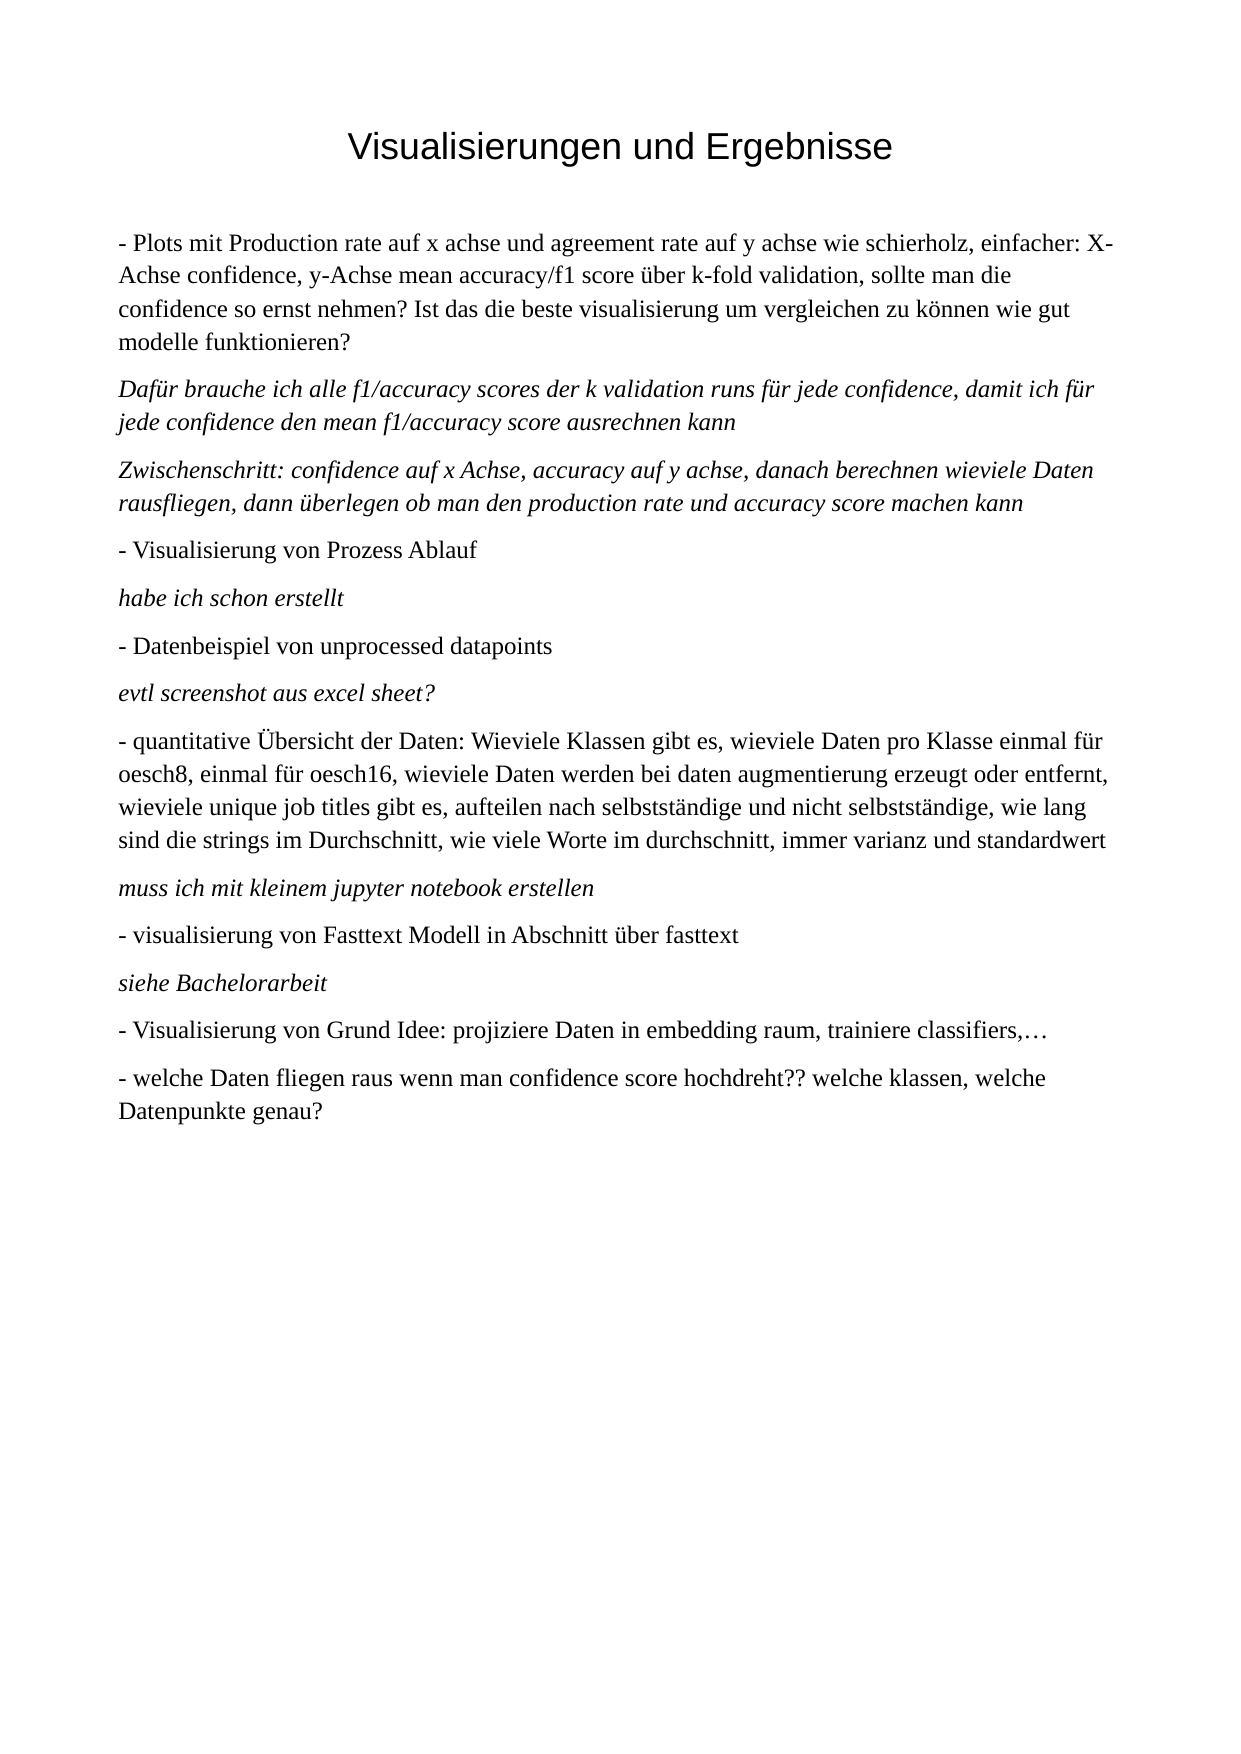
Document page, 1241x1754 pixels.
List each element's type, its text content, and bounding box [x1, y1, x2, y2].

text - quantitative Übersicht der Daten: Wieviele Klassen gibt es, wieviele Daten pro Klasse einmal für oesch8, einmal für oesch16, wieviele Daten werden bei daten augmentierung erzeugt oder entfernt, wieviele unique job titles gibt es, aufteilen nach selbstständige und nicht selbstständige, wie lang sind die strings im Durchschnitt, wie viele Worte im durchschnitt, immer varianz und standardwert [118, 726, 1122, 854]
text habe ich schon erstellt [118, 583, 1122, 612]
text - Datenbeispiel von unprocessed datapoints [118, 631, 1122, 659]
text Dafür brauche ich alle f1/accuracy scores der k validation runs für jede confidence, damit ich für jede confidence den mean f1/accuracy score ausrechnen kann [118, 374, 1122, 436]
text siehe Bachelorarbeit [118, 968, 1122, 997]
subtitle Visualisierungen und Ergebnisse [118, 124, 1122, 167]
text - welche Daten fliegen raus wenn man confidence score hochdreht?? welche klassen, welche Datenpunkte genau? [118, 1063, 1122, 1125]
text Zwischenschritt: confidence auf x Achse, accuracy auf y achse, danach berechnen wieviele Daten rausfliegen, dann überlegen ob man den production rate und accuracy score machen kann [118, 455, 1122, 517]
text evtl screenshot aus excel sheet? [118, 678, 1122, 707]
text - Plots mit Production rate auf x achse und agreement rate auf y achse wie schierholz, einfacher: X-Achse confidence, y-Achse mean accuracy/f1 score über k-fold validation, sollte man die confidence so ernst nehmen? Ist das die beste visualisierung um vergleichen zu können wie gut modelle funktionieren? [118, 228, 1122, 355]
text - visualisierung von Fasttext Modell in Abschnitt über fasttext [118, 920, 1122, 949]
text - Visualisierung von Prozess Ablauf [118, 536, 1122, 564]
text - Visualisierung von Grund Idee: projiziere Daten in embedding raum, trainiere classifiers,… [118, 1015, 1122, 1044]
text muss ich mit kleinem jupyter notebook erstellen [118, 873, 1122, 901]
